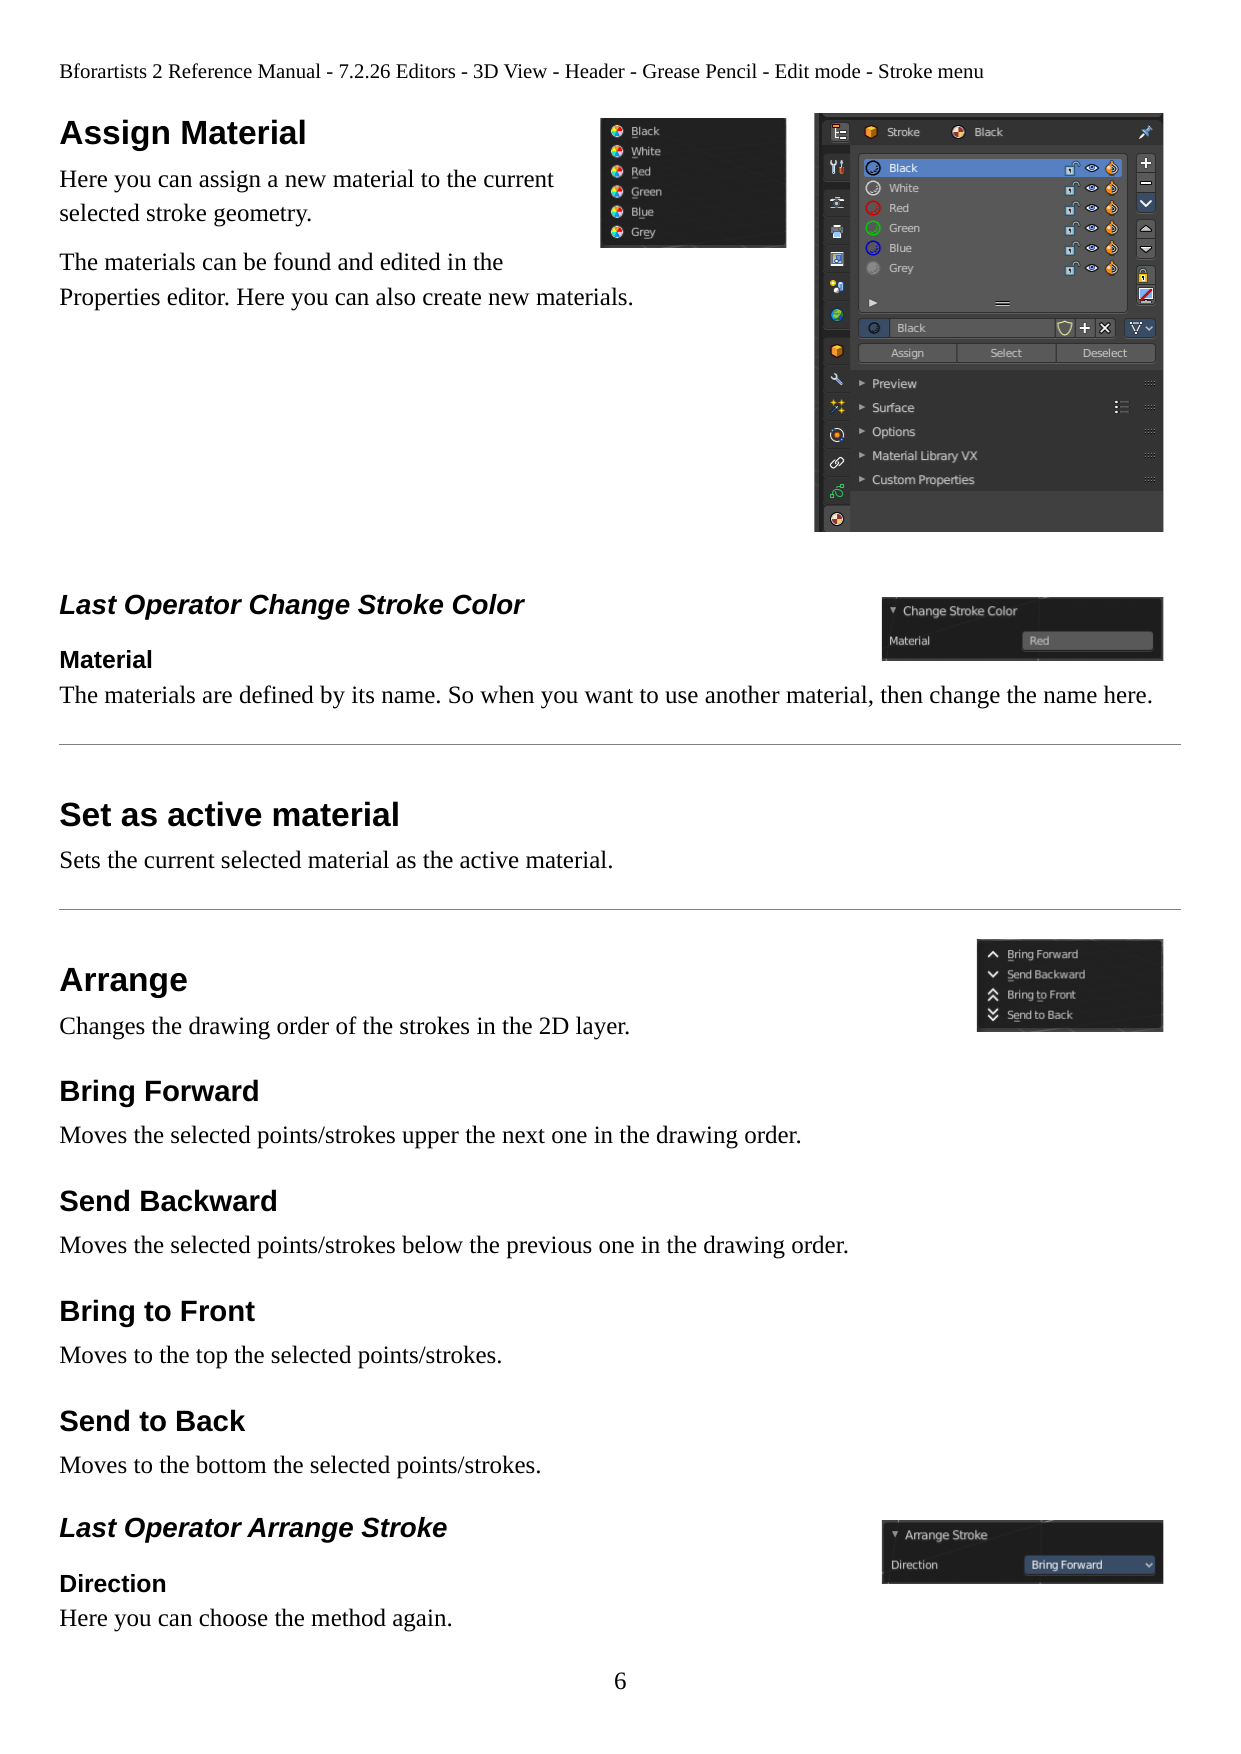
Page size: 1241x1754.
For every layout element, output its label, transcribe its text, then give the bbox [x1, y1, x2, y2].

subtitle Bring Forward [59, 1074, 1181, 1108]
text Moves the selected points/strokes below the previous one in the drawing order. [59, 1231, 1181, 1259]
subtitle Assign Material [59, 113, 814, 151]
text Moves to the bottom the selected points/strokes. [59, 1450, 1181, 1479]
subtitle Send Backward [59, 1184, 1181, 1218]
text Moves the selected points/strokes upper the next one in the drawing order. [59, 1121, 1181, 1149]
text Changes the drawing order of the strokes in the 2D layer. [59, 1011, 1181, 1039]
subtitle Last Operator Change Stroke Color [59, 589, 1181, 621]
text [787, 164, 814, 227]
picture [600, 118, 787, 248]
text Here you can assign a new material to the current selected stroke geometry. [59, 164, 600, 227]
text Moves to the top the selected points/strokes. [59, 1340, 1181, 1369]
subtitle Send to Back [59, 1404, 1181, 1438]
text Here you can choose the method again. [59, 1603, 1181, 1632]
subtitle [1164, 959, 1181, 998]
subtitle Last Operator Arrange Stroke [59, 1512, 1181, 1544]
subtitle Bring to Front [59, 1294, 1181, 1328]
subtitle Direction [59, 1569, 1181, 1597]
picture [881, 1520, 1164, 1584]
picture [976, 939, 1164, 1032]
text The materials can be found and edited in the Properties editor. Here you can also create new materials. [59, 247, 814, 311]
subtitle Arrange [59, 959, 976, 998]
text Sets the current selected material as the active material. [59, 846, 1181, 874]
picture [881, 597, 1164, 661]
subtitle [1164, 113, 1181, 151]
subtitle Set as active material [59, 794, 1181, 833]
picture [814, 113, 1164, 532]
subtitle Material [59, 646, 1181, 674]
text The materials are defined by its name. So when you want to use another material, then change the name here. [59, 680, 1181, 709]
